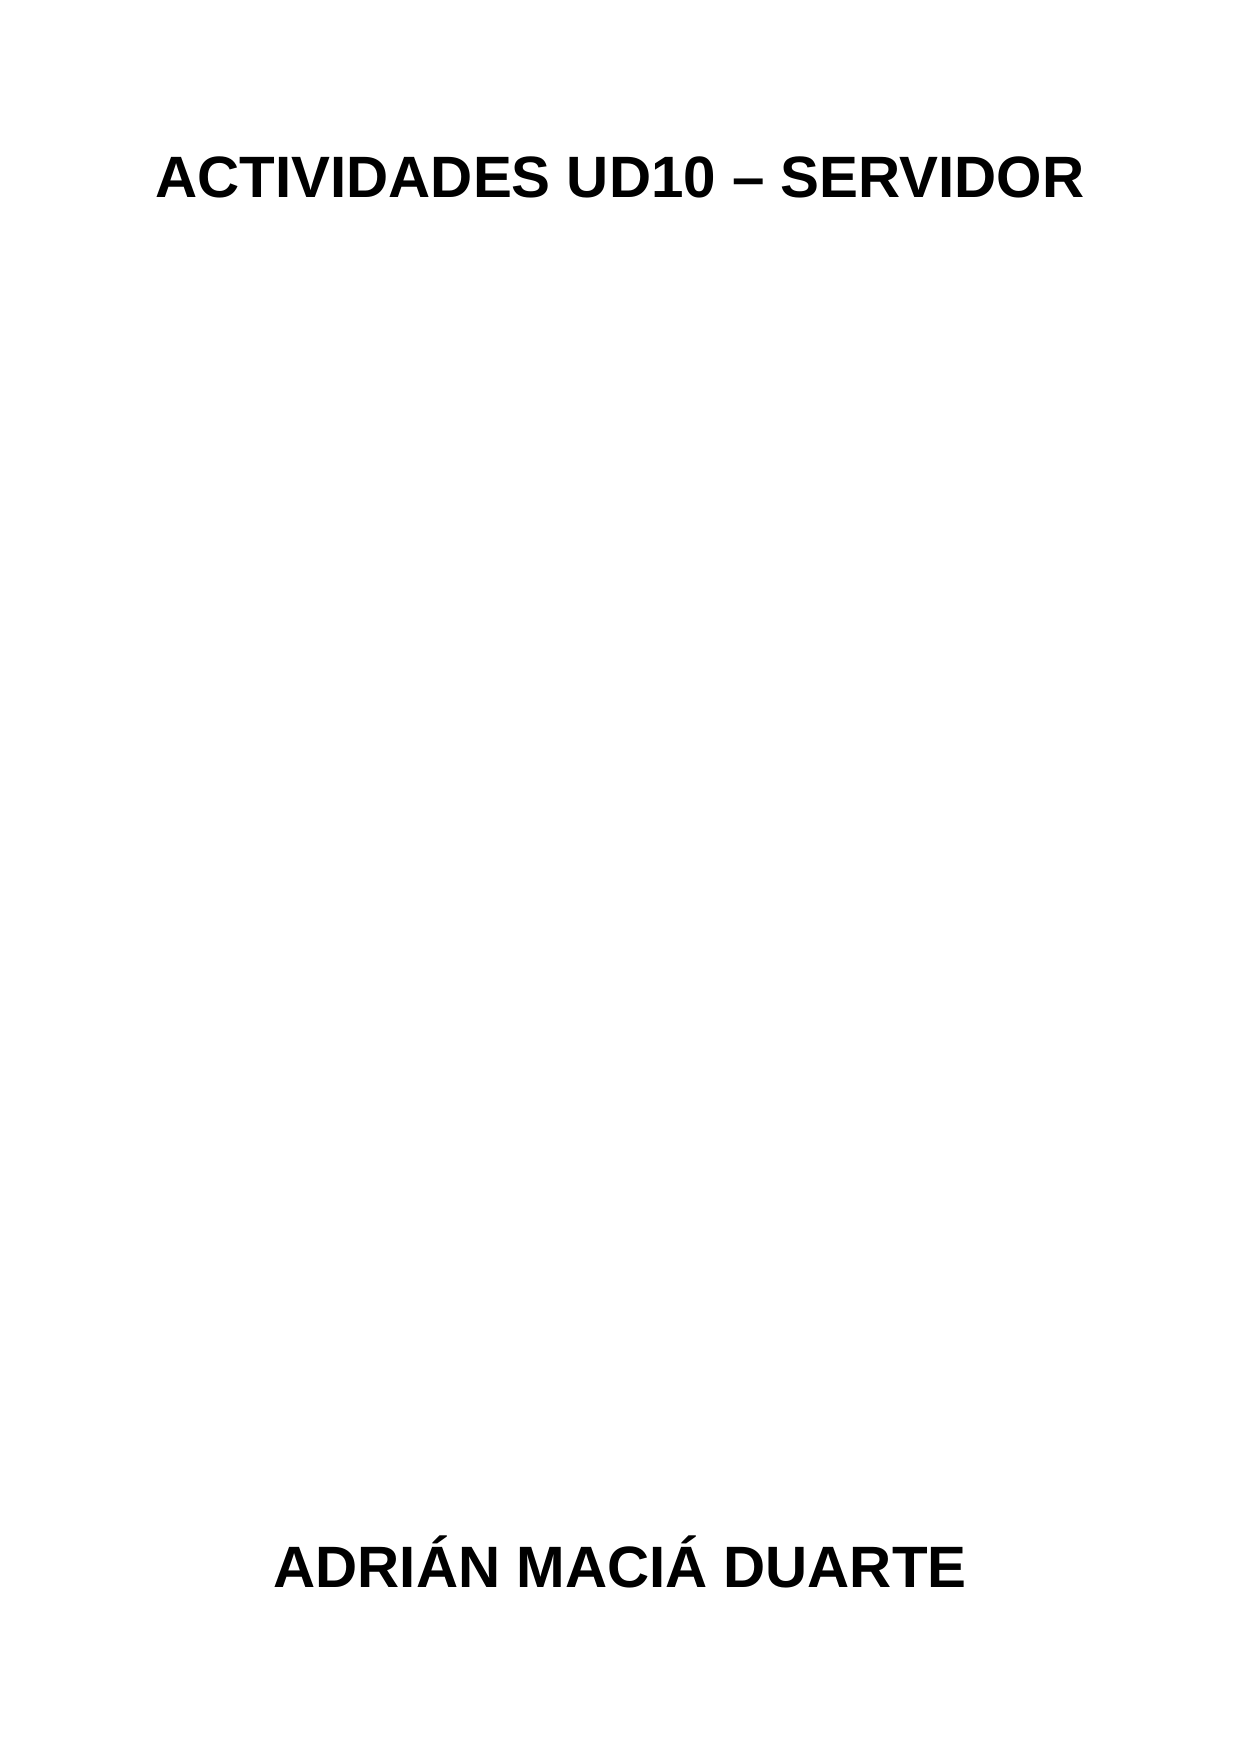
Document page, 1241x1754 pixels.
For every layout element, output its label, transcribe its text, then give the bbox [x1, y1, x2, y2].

title ADRIÁN MACIÁ DUARTE [118, 1532, 1122, 1599]
title ACTIVIDADES UD10 – SERVIDOR [118, 143, 1122, 210]
